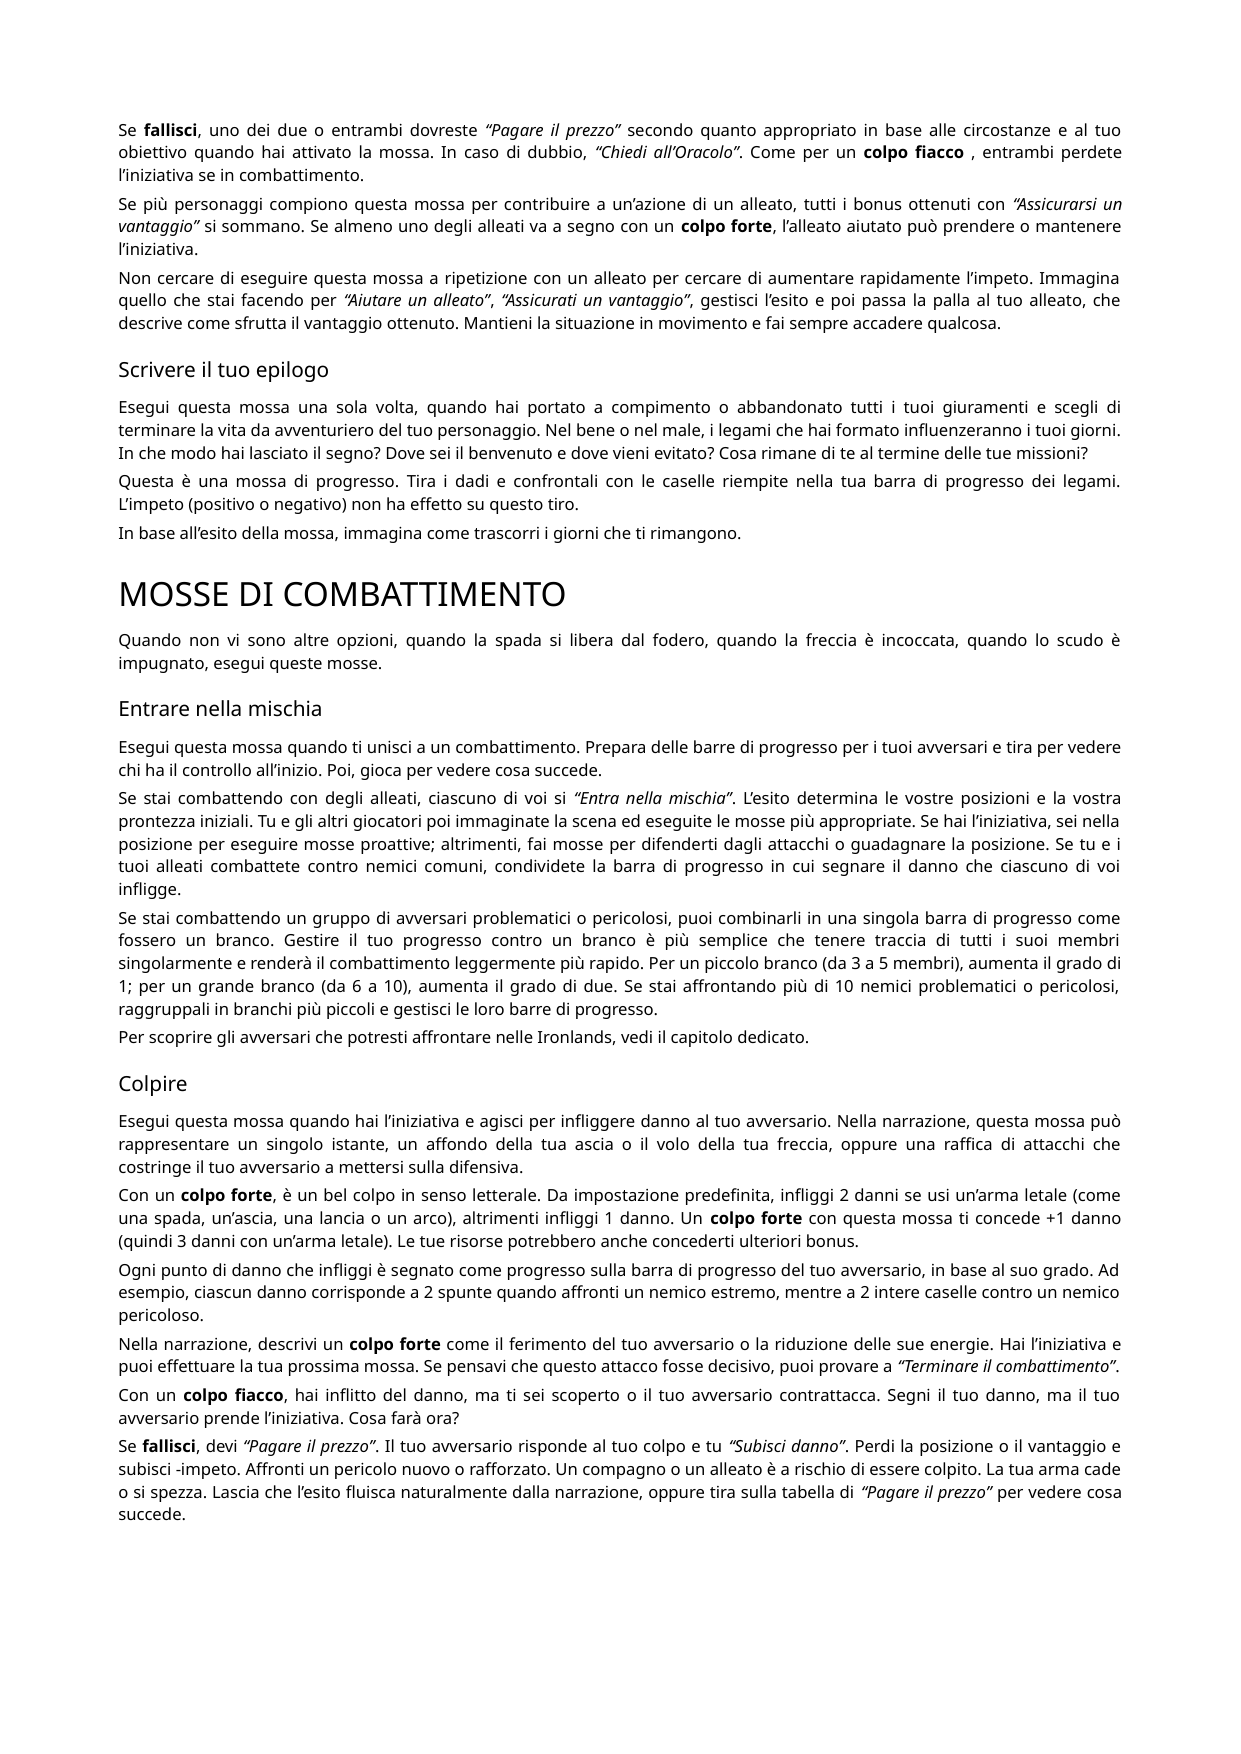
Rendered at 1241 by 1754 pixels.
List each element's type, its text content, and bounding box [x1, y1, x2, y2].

text Per scoprire gli avversari che potresti affrontare nelle Ironlands, vedi il capitolo dedicato. [118, 1026, 1122, 1048]
subtitle Entrare nella mischia [118, 694, 1122, 723]
text Ogni punto di danno che infliggi è segnato come progresso sulla barra di progresso del tuo avversario, in base al suo grado. Ad esempio, ciascun danno corrisponde a 2 spunte quando affronti un nemico estremo, mentre a 2 intere caselle contro un nemico pericoloso. [118, 1258, 1122, 1326]
text Con un colpo forte, è un bel colpo in senso letterale. Da impostazione predefinita, infliggi 2 danni se usi un’arma letale (come una spada, un’ascia, una lancia o un arco), altrimenti infliggi 1 danno. Un colpo forte con questa mossa ti concede +1 danno (quindi 3 danni con un’arma letale). Le tue risorse potrebbero anche concederti ulteriori bonus. [118, 1184, 1122, 1252]
text Esegui questa mossa quando ti unisci a un combattimento. Prepara delle barre di progresso per i tuoi avversari e tira per vedere chi ha il controllo all’inizio. Poi, gioca per vedere cosa succede. [118, 736, 1122, 781]
text Nella narrazione, descrivi un colpo forte come il ferimento del tuo avversario o la riduzione delle sue energie. Hai l’iniziativa e puoi effettuare la tua prossima mossa. Se pensavi che questo attacco fosse decisivo, puoi provare a “Terminare il combattimento”. [118, 1332, 1122, 1378]
text Esegui questa mossa quando hai l’iniziativa e agisci per infliggere danno al tuo avversario. Nella narrazione, questa mossa può rappresentare un singolo istante, un affondo della tua ascia o il volo della tua freccia, oppure una raffica di attacchi che costringe il tuo avversario a mettersi sulla difensiva. [118, 1110, 1122, 1178]
text Questa è una mossa di progresso. Tira i dadi e confrontali con le caselle riempite nella tua barra di progresso dei legami. L’impeto (positivo o negativo) non ha effetto su questo tiro. [118, 470, 1122, 515]
text Non cercare di eseguire questa mossa a ripetizione con un alleato per cercare di aumentare rapidamente l’impeto. Immagina quello che stai facendo per “Aiutare un alleato”, “Assicurati un vantaggio”, gestisci l’esito e poi passa la palla al tuo alleato, che descrive come sfrutta il vantaggio ottenuto. Mantieni la situazione in movimento e fai sempre accadere qualcosa. [118, 266, 1122, 334]
text Se fallisci, devi “Pagare il prezzo”. Il tuo avversario risponde al tuo colpo e tu “Subisci danno”. Perdi la posizione o il vantaggio e subisci -impeto. Affronti un pericolo nuovo o rafforzato. Un compagno o un alleato è a rischio di essere colpito. La tua arma cade o si spezza. Lascia che l’esito fluisca naturalmente dalla narrazione, oppure tira sulla tabella di “Pagare il prezzo” per vedere cosa succede. [118, 1435, 1122, 1526]
subtitle Scrivere il tuo epilogo [118, 355, 1122, 383]
subtitle Colpire [118, 1069, 1122, 1097]
text Se stai combattendo un gruppo di avversari problematici o pericolosi, puoi combinarli in una singola barra di progresso come fossero un branco. Gestire il tuo progresso contro un branco è più semplice che tenere traccia di tutti i suoi membri singolarmente e renderà il combattimento leggermente più rapido. Per un piccolo branco (da 3 a 5 membri), aumenta il grado di 1; per un grande branco (da 6 a 10), aumenta il grado di due. Se stai affrontando più di 10 nemici problematici o pericolosi, raggruppali in branchi più piccoli e gestisci le loro barre di progresso. [118, 906, 1122, 1020]
text Se fallisci, uno dei due o entrambi dovreste “Pagare il prezzo” secondo quanto appropriato in base alle circostanze e al tuo obiettivo quando hai attivato la mossa. In caso di dubbio, “Chiedi all’Oracolo”. Come per un colpo fiacco , entrambi perdete l’iniziativa se in combattimento. [118, 118, 1122, 186]
text Se stai combattendo con degli alleati, ciascuno di voi si “Entra nella mischia”. L’esito determina le vostre posizioni e la vostra prontezza iniziali. Tu e gli altri giocatori poi immaginate la scena ed eseguite le mosse più appropriate. Se hai l’iniziativa, sei nella posizione per eseguire mosse proattive; altrimenti, fai mosse per difenderti dagli attacchi o guadagnare la posizione. Se tu e i tuoi alleati combattete contro nemici comuni, condividete la barra di progresso in cui segnare il danno che ciascuno di voi infligge. [118, 787, 1122, 900]
text Se più personaggi compiono questa mossa per contribuire a un’azione di un alleato, tutti i bonus ottenuti con “Assicurarsi un vantaggio” si sommano. Se almeno uno degli alleati va a segno con un colpo forte, l’alleato aiutato può prendere o mantenere l’iniziativa. [118, 192, 1122, 260]
text In base all’esito della mossa, immagina come trascorri i giorni che ti rimangono. [118, 521, 1122, 544]
text Con un colpo fiacco, hai inflitto del danno, ma ti sei scoperto o il tuo avversario contrattacca. Segni il tuo danno, ma il tuo avversario prende l’iniziativa. Cosa farà ora? [118, 1383, 1122, 1429]
text Esegui questa mossa una sola volta, quando hai portato a compimento o abbandonato tutti i tuoi giuramenti e scegli di terminare la vita da avventuriero del tuo personaggio. Nel bene o nel male, i legami che hai formato influenzeranno i tuoi giorni. In che modo hai lasciato il segno? Dove sei il benvenuto e dove vieni evitato? Cosa rimane di te al termine delle tue missioni? [118, 396, 1122, 464]
text Quando non vi sono altre opzioni, quando la spada si libera dal fodero, quando la freccia è incoccata, quando lo scudo è impugnato, esegui queste mosse. [118, 629, 1122, 674]
subtitle MOSSE DI COMBATTIMENTO [118, 571, 1122, 616]
